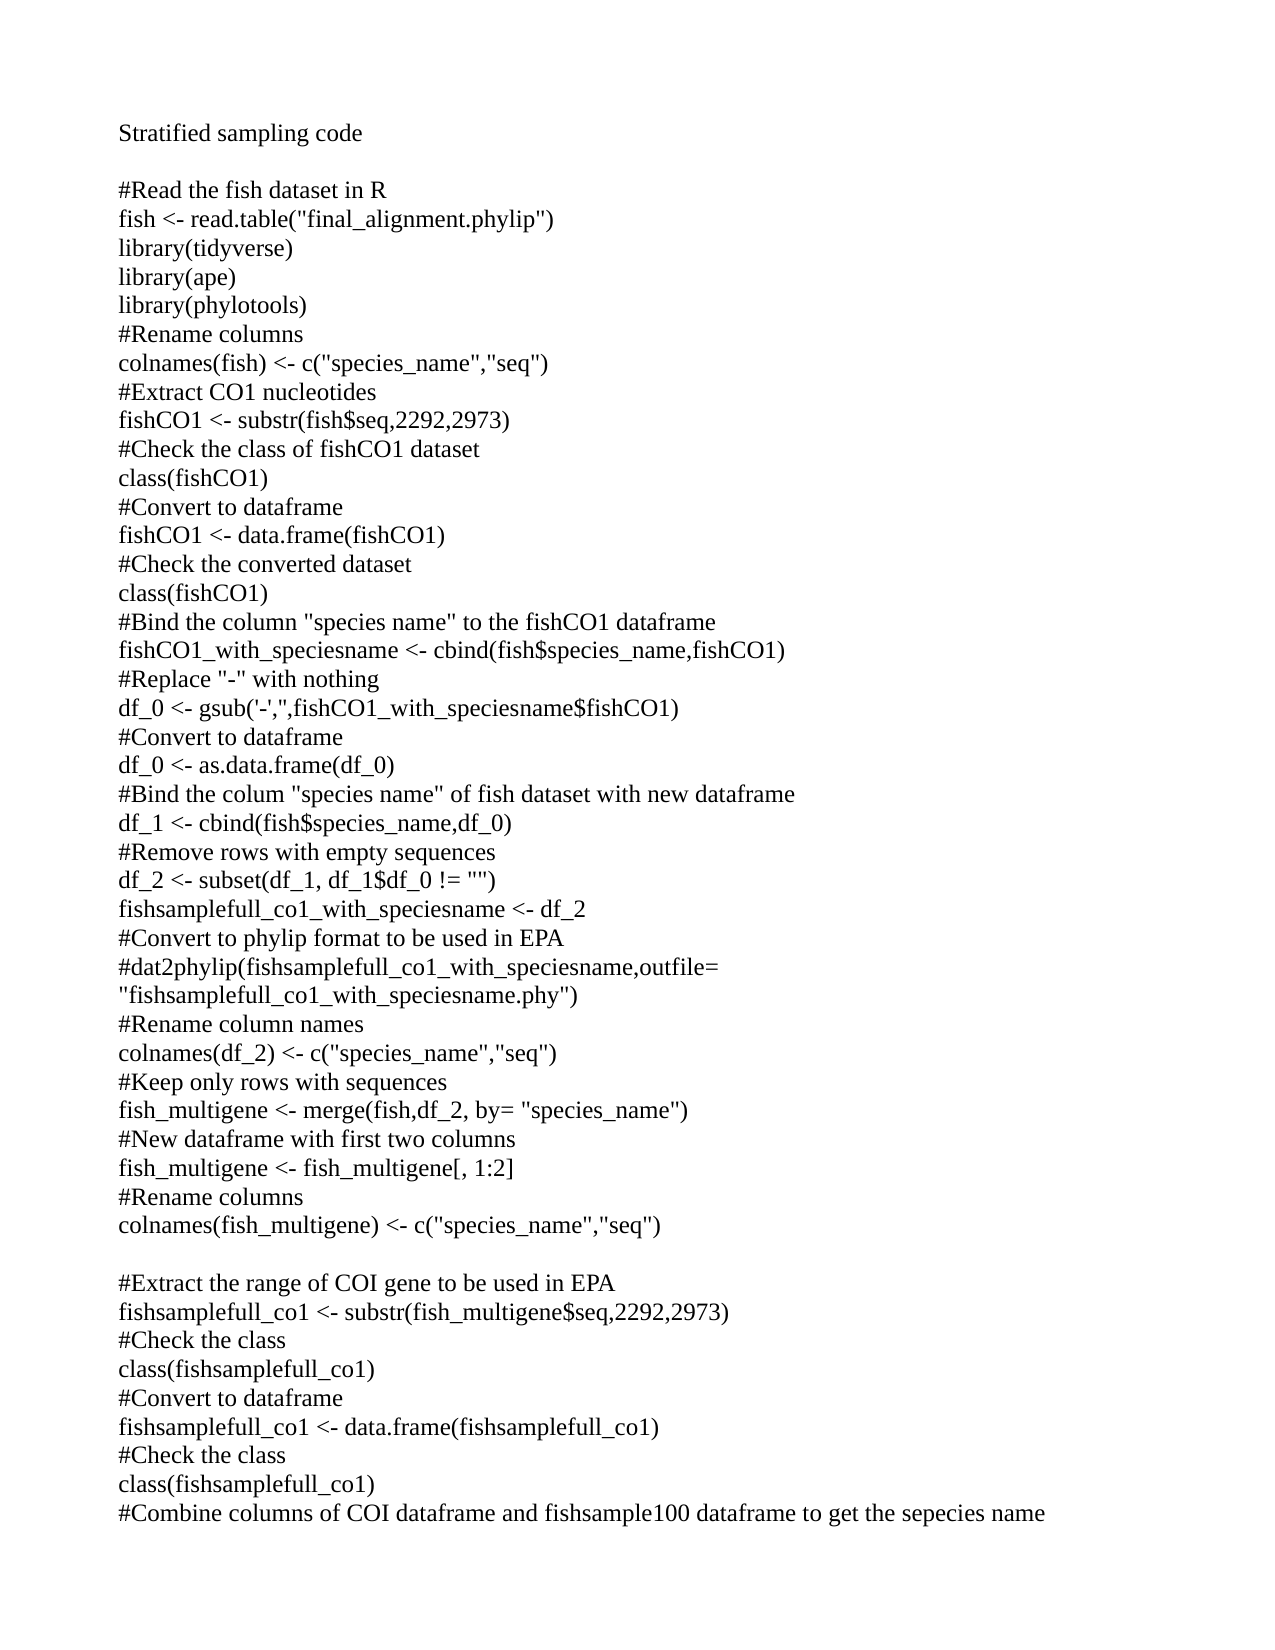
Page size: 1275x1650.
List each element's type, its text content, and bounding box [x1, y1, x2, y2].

text library(tidyverse) [118, 233, 1157, 262]
text #Convert to dataframe [118, 1383, 1157, 1412]
text fish <- read.table("final_alignment.phylip") [118, 204, 1157, 233]
text #Read the fish dataset in R [118, 176, 1157, 204]
text colnames(fish) <- c("species_name","seq") [118, 348, 1157, 377]
text #Check the converted dataset [118, 549, 1157, 578]
text #Check the class [118, 1326, 1157, 1354]
text fishsamplefull_co1 <- data.frame(fishsamplefull_co1) [118, 1412, 1157, 1441]
text #Bind the column "species name" to the fishCO1 dataframe [118, 607, 1157, 636]
text library(ape) [118, 262, 1157, 291]
text #Extract the range of COI gene to be used in EPA [118, 1268, 1157, 1297]
text class(fishCO1) [118, 578, 1157, 607]
text #Convert to phylip format to be used in EPA [118, 923, 1157, 952]
text #Extract CO1 nucleotides [118, 377, 1157, 406]
text colnames(df_2) <- c("species_name","seq") [118, 1038, 1157, 1067]
text fishsamplefull_co1_with_speciesname <- df_2 [118, 894, 1157, 923]
text #Check the class [118, 1441, 1157, 1469]
text fish_multigene <- merge(fish,df_2, by= "species_name") [118, 1096, 1157, 1124]
text #dat2phylip(fishsamplefull_co1_with_speciesname,outfile= "fishsamplefull_co1_with_speciesname.phy") [118, 952, 1157, 1009]
text #Convert to dataframe [118, 492, 1157, 521]
text #New dataframe with first two columns [118, 1124, 1157, 1153]
text #Replace "-" with nothing [118, 664, 1157, 693]
text df_1 <- cbind(fish$species_name,df_0) [118, 808, 1157, 837]
text #Keep only rows with sequences [118, 1067, 1157, 1096]
text Stratified sampling code [118, 118, 1157, 147]
text fish_multigene <- fish_multigene[, 1:2] [118, 1153, 1157, 1182]
text df_0 <- as.data.frame(df_0) [118, 751, 1157, 779]
text #Remove rows with empty sequences [118, 837, 1157, 866]
text #Bind the colum "species name" of fish dataset with new dataframe [118, 779, 1157, 808]
text #Rename columns [118, 1182, 1157, 1211]
text df_0 <- gsub('-','',fishCO1_with_speciesname$fishCO1) [118, 693, 1157, 722]
text #Check the class of fishCO1 dataset [118, 434, 1157, 463]
text library(phylotools) [118, 291, 1157, 319]
text #Rename columns [118, 319, 1157, 348]
text #Rename column names [118, 1009, 1157, 1038]
text fishCO1 <- data.frame(fishCO1) [118, 521, 1157, 549]
text fishCO1_with_speciesname <- cbind(fish$species_name,fishCO1) [118, 636, 1157, 664]
text fishsamplefull_co1 <- substr(fish_multigene$seq,2292,2973) [118, 1297, 1157, 1326]
text #Combine columns of COI dataframe and fishsample100 dataframe to get the sepecies name [118, 1498, 1157, 1527]
text class(fishsamplefull_co1) [118, 1469, 1157, 1498]
text class(fishsamplefull_co1) [118, 1354, 1157, 1383]
text colnames(fish_multigene) <- c("species_name","seq") [118, 1211, 1157, 1239]
text #Convert to dataframe [118, 722, 1157, 751]
text fishCO1 <- substr(fish$seq,2292,2973) [118, 406, 1157, 434]
text df_2 <- subset(df_1, df_1$df_0 != "") [118, 866, 1157, 894]
text class(fishCO1) [118, 463, 1157, 492]
